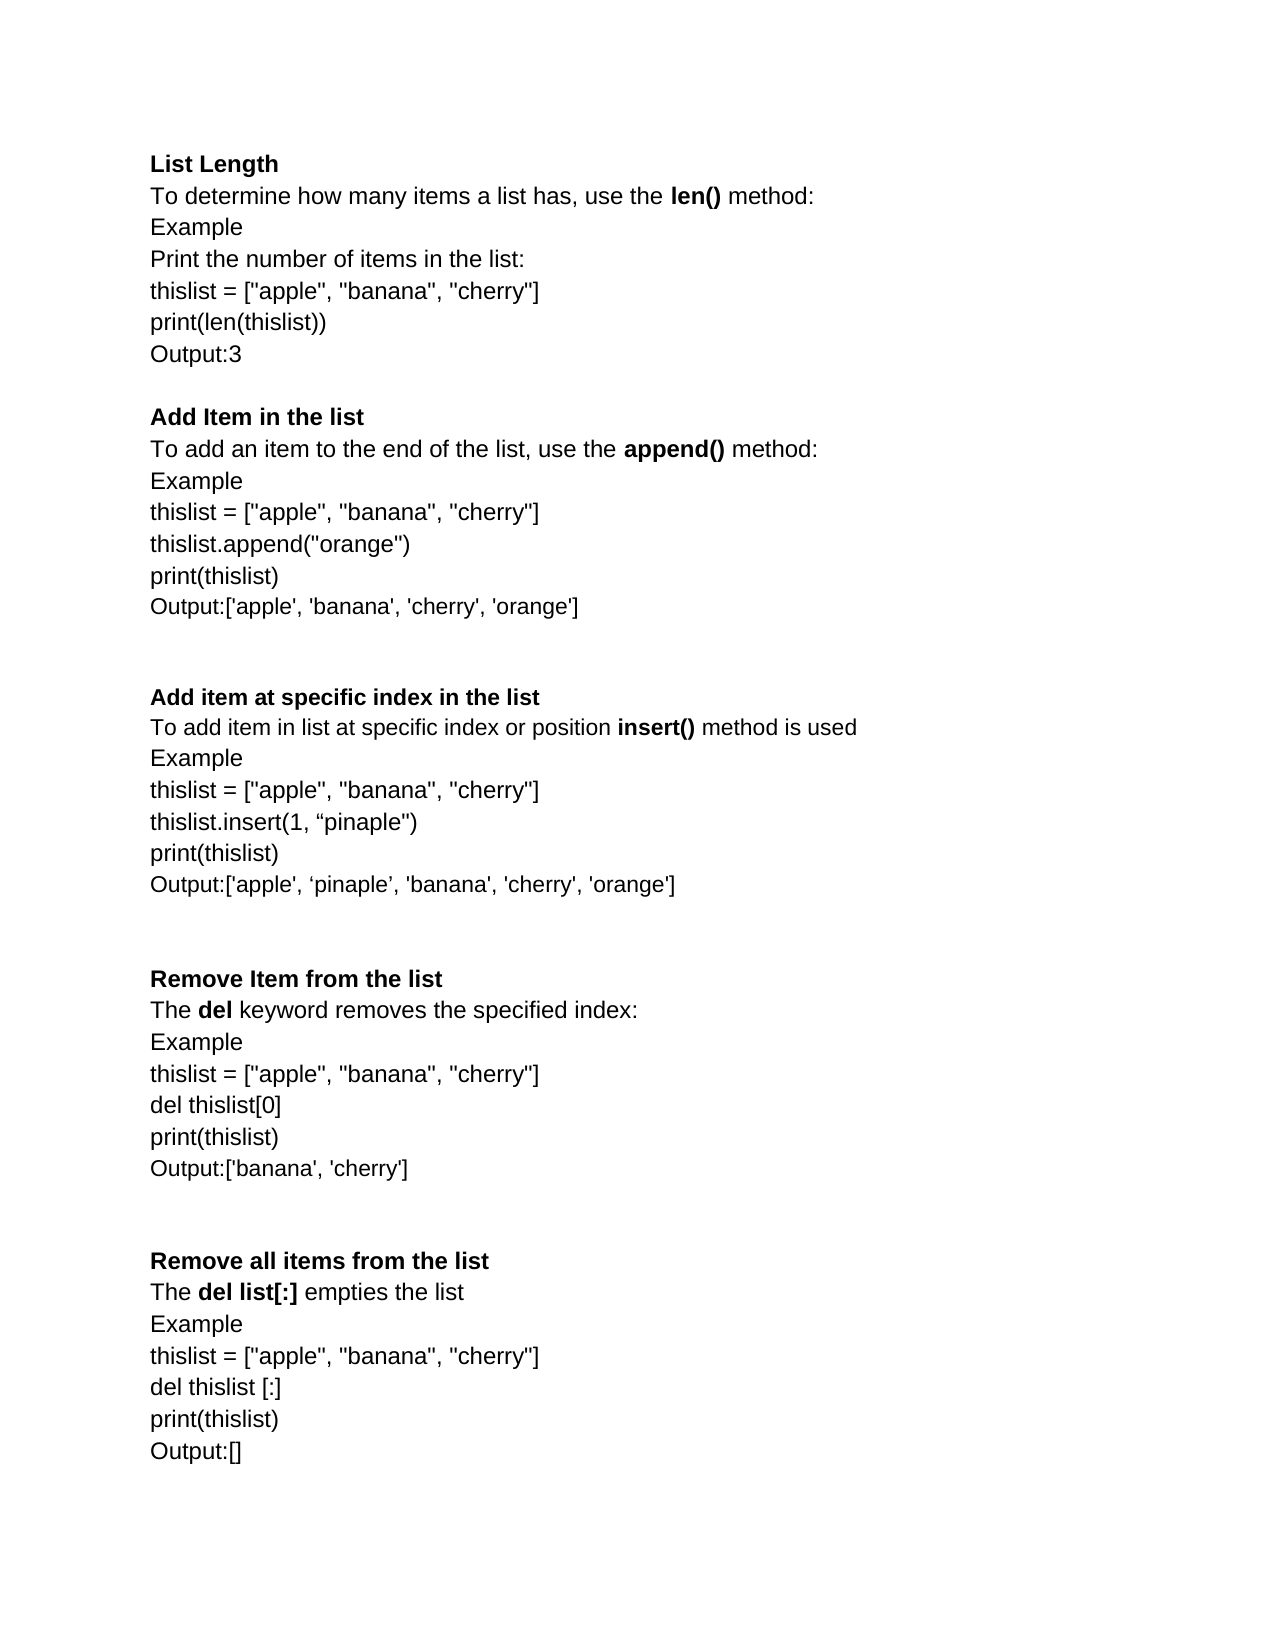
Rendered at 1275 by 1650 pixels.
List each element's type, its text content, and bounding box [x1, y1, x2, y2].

text Output:3 [150, 340, 1125, 368]
text Output:[] [150, 1437, 1125, 1464]
text To add an item to the end of the list, use the append() method: [150, 435, 1125, 463]
text Example [150, 1028, 1125, 1056]
text List Length [150, 150, 1125, 178]
text thislist = ["apple", "banana", "cherry"] [150, 498, 1125, 526]
text print(len(thislist)) [150, 308, 1125, 336]
text thislist = ["apple", "banana", "cherry"] [150, 776, 1125, 804]
text thislist = ["apple", "banana", "cherry"] [150, 277, 1125, 304]
text Add Item in the list [150, 403, 1125, 431]
text del thislist [:] [150, 1373, 1125, 1401]
text print(thislist) [150, 1123, 1125, 1151]
text Example [150, 1310, 1125, 1338]
text To add item in list at specific index or position insert() method is used [150, 714, 1125, 741]
text Output:['banana', 'cherry'] [150, 1154, 1125, 1181]
text To determine how many items a list has, use the len() method: [150, 182, 1125, 209]
text Add item at specific index in the list [150, 684, 1125, 710]
text Example [150, 213, 1125, 241]
text thislist.insert(1, “pinaple") [150, 808, 1125, 835]
text print(thislist) [150, 562, 1125, 589]
text Example [150, 744, 1125, 772]
text print(thislist) [150, 1405, 1125, 1433]
text thislist = ["apple", "banana", "cherry"] [150, 1342, 1125, 1369]
text The del keyword removes the specified index: [150, 996, 1125, 1024]
text Output:['apple', ‘pinaple’, 'banana', 'cherry', 'orange'] [150, 871, 1125, 897]
text Remove all items from the list [150, 1247, 1125, 1274]
text Print the number of items in the list: [150, 245, 1125, 273]
text thislist = ["apple", "banana", "cherry"] [150, 1059, 1125, 1087]
text thislist.append("orange") [150, 530, 1125, 558]
text del thislist[0] [150, 1091, 1125, 1119]
text Remove Item from the list [150, 964, 1125, 992]
text print(thislist) [150, 839, 1125, 867]
text Output:['apple', 'banana', 'cherry', 'orange'] [150, 593, 1125, 620]
text The del list[:] empties the list [150, 1278, 1125, 1306]
text Example [150, 467, 1125, 494]
